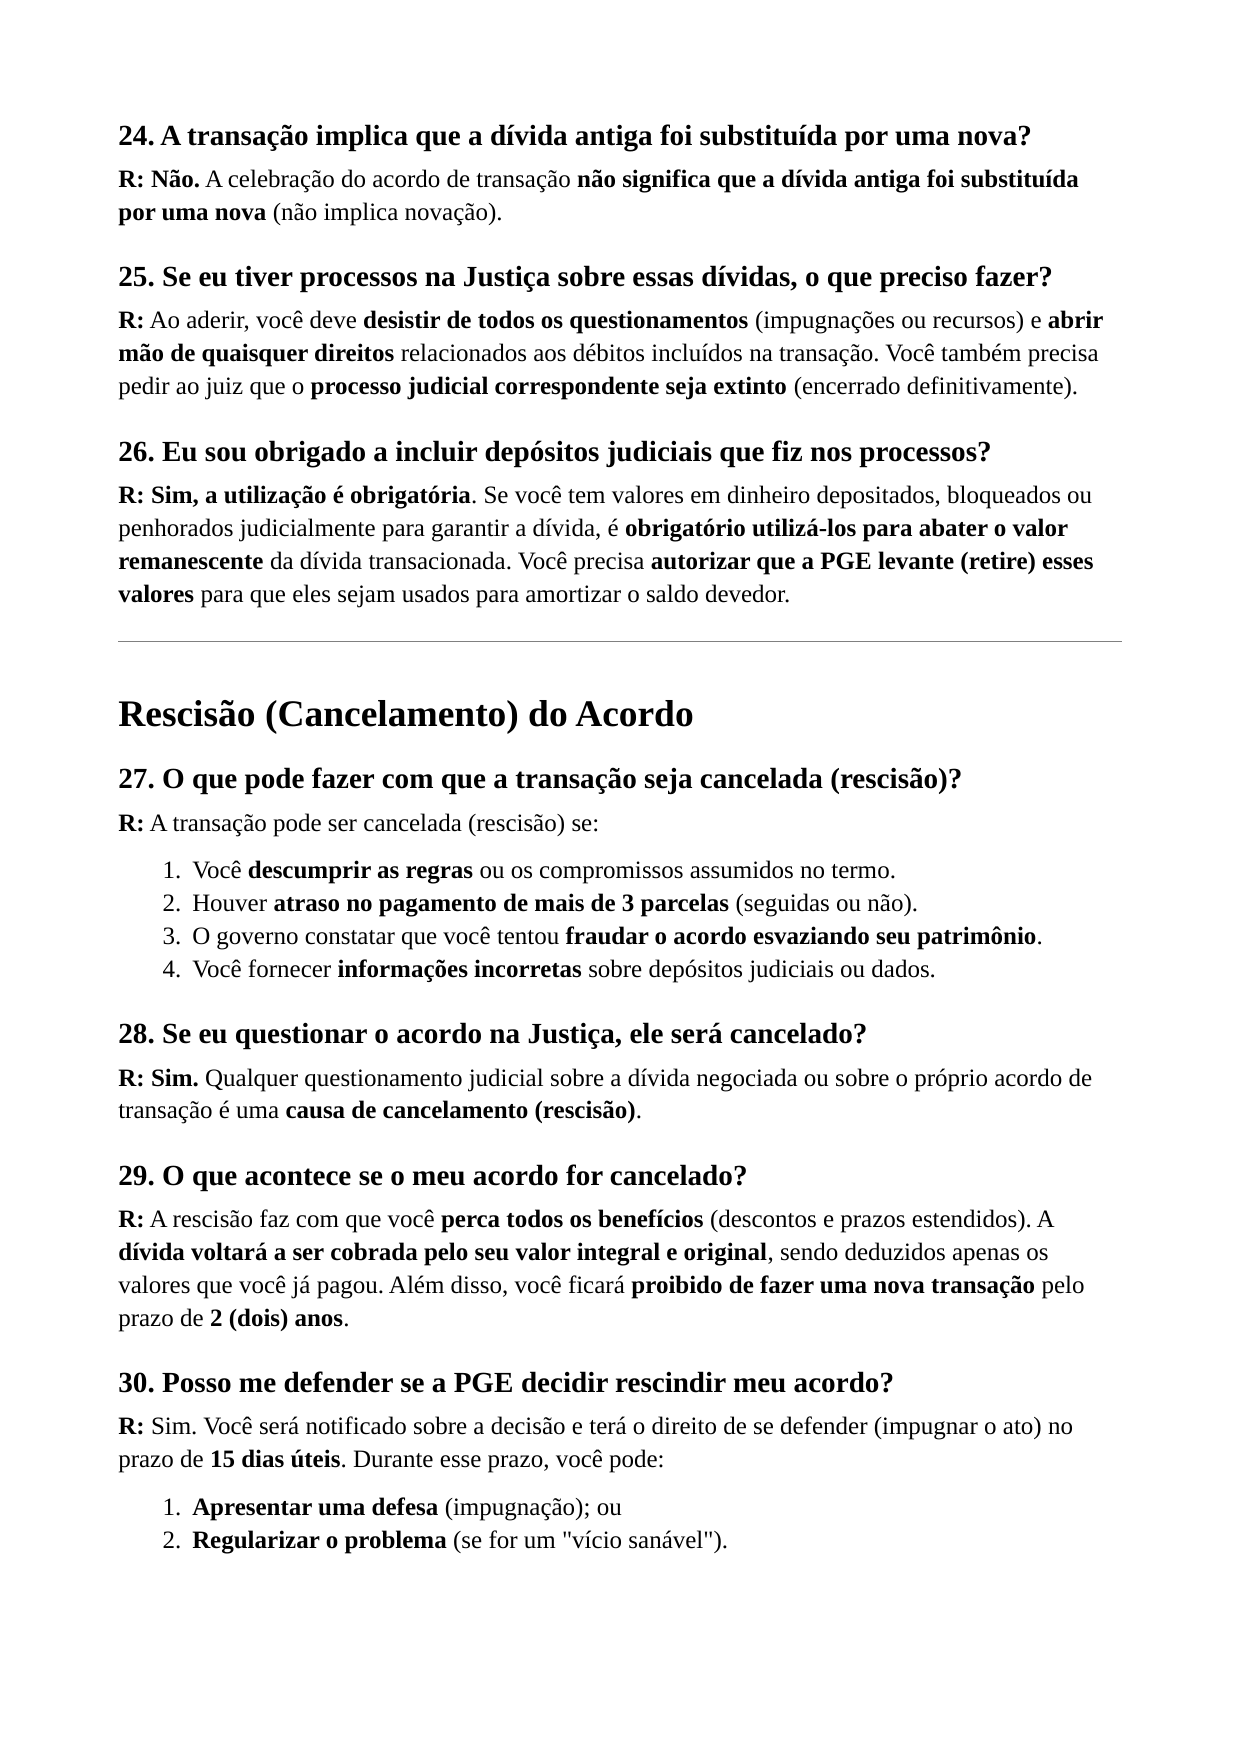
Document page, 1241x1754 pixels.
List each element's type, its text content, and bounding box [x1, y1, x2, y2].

subtitle 27. O que pode fazer com que a transação seja cancelada (rescisão)? [118, 762, 1122, 795]
list Você fornecer informações incorretas sobre depósitos judiciais ou dados. [162, 954, 1122, 983]
subtitle 28. Se eu questionar o acordo na Justiça, ele será cancelado? [118, 1017, 1122, 1050]
list O governo constatar que você tentou fraudar o acordo esvaziando seu patrimônio. [162, 921, 1122, 950]
text R: Sim. Qualquer questionamento judicial sobre a dívida negociada ou sobre o próprio acordo de transação é uma causa de cancelamento (rescisão). [118, 1063, 1122, 1124]
list Apresentar uma defesa (impugnação); ou [162, 1492, 1122, 1521]
list Você descumprir as regras ou os compromissos assumidos no termo. [162, 855, 1122, 884]
text R: A transação pode ser cancelada (rescisão) se: [118, 808, 1122, 836]
text R: Sim, a utilização é obrigatória. Se você tem valores em dinheiro depositados, bloqueados ou penhorados judicialmente para garantir a dívida, é obrigatório utilizá-los para abater o valor remanescente da dívida transacionada. Você precisa autorizar que a PGE levante (retire) esses valores para que eles sejam usados para amortizar o saldo devedor. [118, 480, 1122, 607]
list Houver atraso no pagamento de mais de 3 parcelas (seguidas ou não). [162, 888, 1122, 917]
subtitle Rescisão (Cancelamento) do Acordo [118, 691, 1122, 734]
text R: Ao aderir, você deve desistir de todos os questionamentos (impugnações ou recursos) e abrir mão de quaisquer direitos relacionados aos débitos incluídos na transação. Você também precisa pedir ao juiz que o processo judicial correspondente seja extinto (encerrado definitivamente). [118, 305, 1122, 400]
text R: Sim. Você será notificado sobre a decisão e terá o direito de se defender (impugnar o ato) no prazo de 15 dias úteis. Durante esse prazo, você pode: [118, 1411, 1122, 1473]
text R: Não. A celebração do acordo de transação não significa que a dívida antiga foi substituída por uma nova (não implica novação). [118, 164, 1122, 226]
subtitle 25. Se eu tiver processos na Justiça sobre essas dívidas, o que preciso fazer? [118, 259, 1122, 293]
subtitle 26. Eu sou obrigado a incluir depósitos judiciais que fiz nos processos? [118, 434, 1122, 467]
subtitle 24. A transação implica que a dívida antiga foi substituída por uma nova? [118, 118, 1122, 152]
text R: A rescisão faz com que você perca todos os benefícios (descontos e prazos estendidos). A dívida voltará a ser cobrada pelo seu valor integral e original, sendo deduzidos apenas os valores que você já pagou. Além disso, você ficará proibido de fazer uma nova transação pelo prazo de 2 (dois) anos. [118, 1204, 1122, 1332]
subtitle 29. O que acontece se o meu acordo for cancelado? [118, 1158, 1122, 1191]
list Regularizar o problema (se for um "vício sanável"). [162, 1525, 1122, 1553]
subtitle 30. Posso me defender se a PGE decidir rescindir meu acordo? [118, 1365, 1122, 1399]
